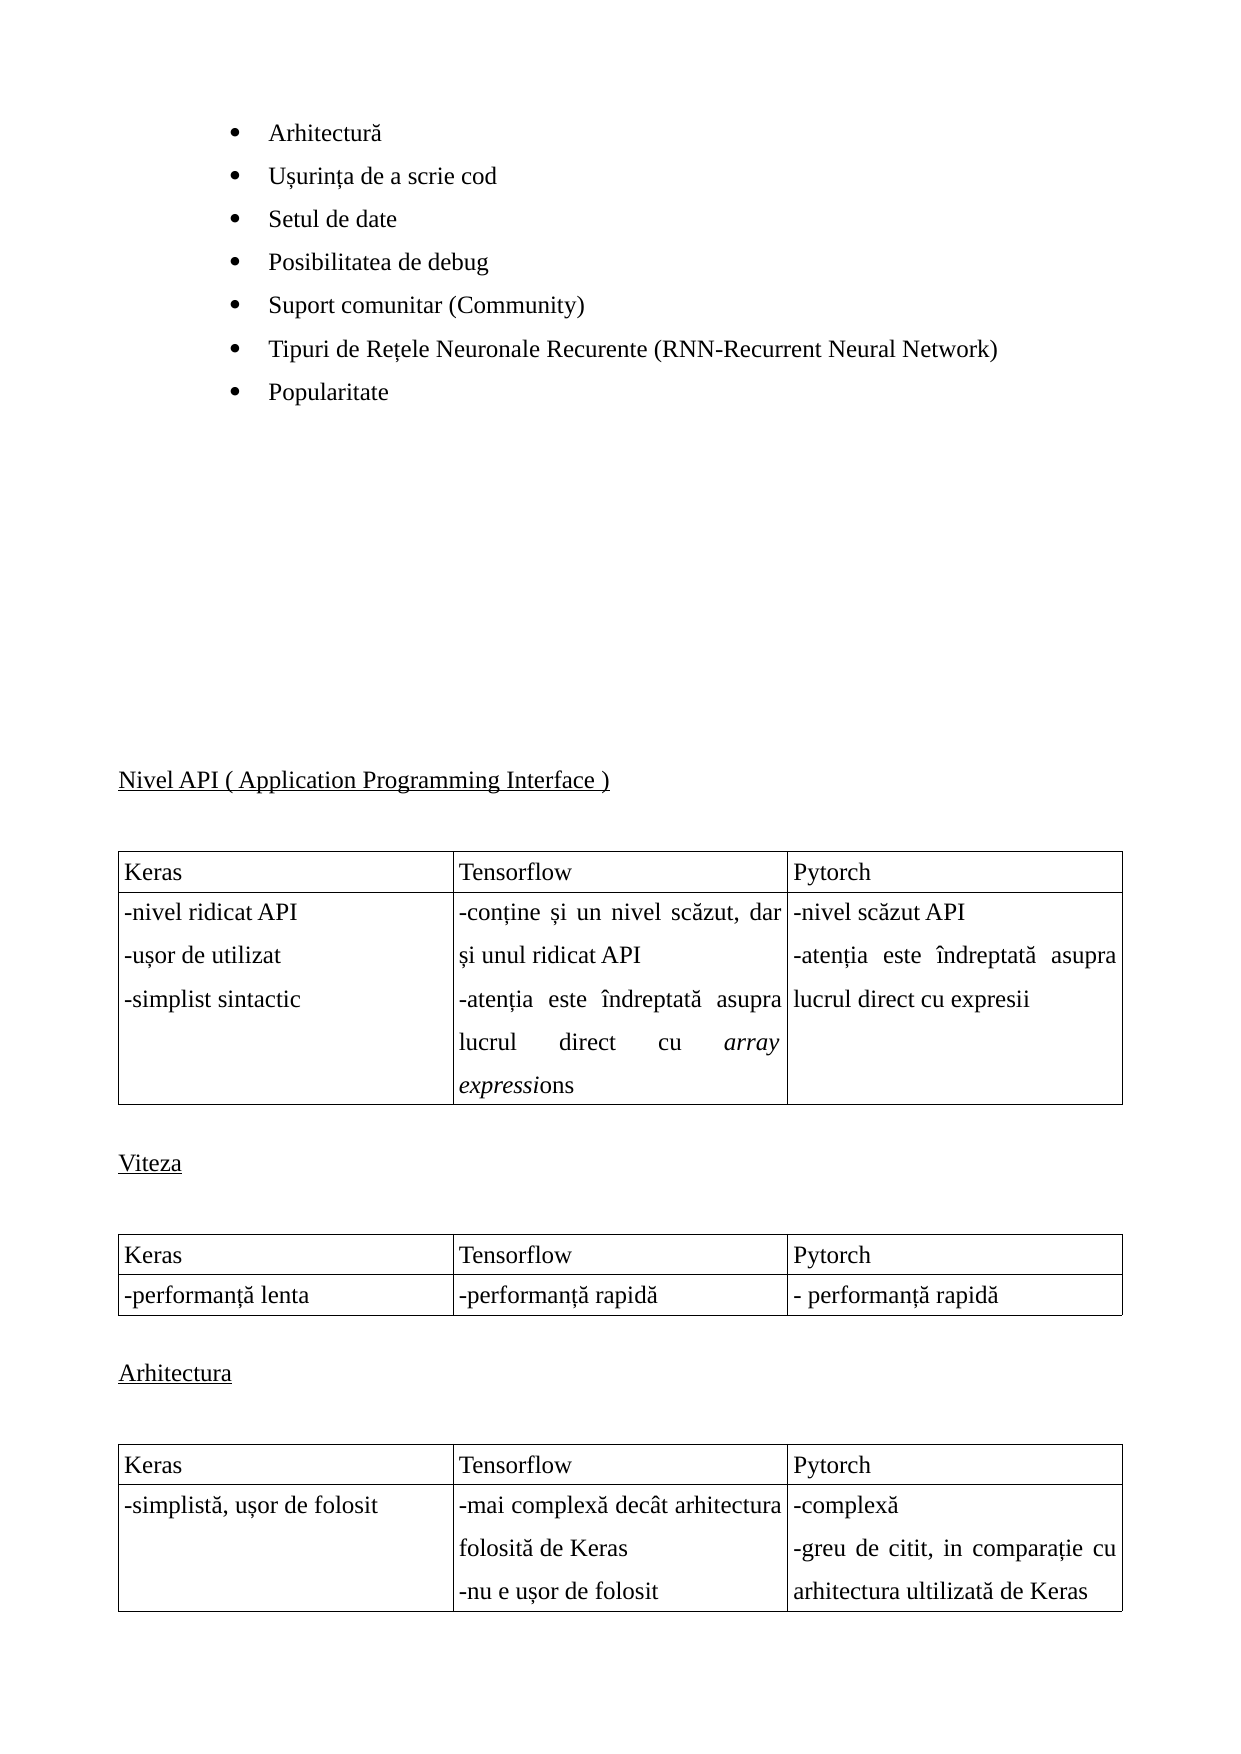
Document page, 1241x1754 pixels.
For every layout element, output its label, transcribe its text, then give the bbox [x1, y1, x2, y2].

list Arhitectură [231, 118, 1122, 147]
table_header Tensorflow [454, 1445, 787, 1484]
table_header Tensorflow [454, 852, 787, 892]
table_header Pytorch [788, 852, 1122, 892]
list Tipuri de Rețele Neuronale Recurente (RNN-Recurrent Neural Network) [231, 334, 1122, 362]
table_header Pytorch [788, 1235, 1122, 1274]
text Nivel API ( Application Programming Interface ) [118, 765, 1122, 794]
table_cell -nivel scăzut API -atenția este îndreptată asupra lucrul direct cu expresii [788, 893, 1122, 1104]
table_header Keras [119, 1445, 453, 1484]
table_header Keras [119, 1235, 453, 1274]
list Posibilitatea de debug [231, 247, 1122, 276]
table_cell -simplistă, ușor de folosit [119, 1485, 453, 1611]
list Ușurința de a scrie cod [231, 161, 1122, 190]
table_cell -nivel ridicat API -ușor de utilizat -simplist sintactic [119, 893, 453, 1104]
list Suport comunitar (Community) [231, 291, 1122, 319]
table_header Keras [119, 852, 453, 892]
text Arhitectura [118, 1358, 1122, 1386]
table_cell -performanță rapidă [454, 1275, 787, 1314]
table_cell -mai complexă decât arhitectura folosită de Keras -nu e ușor de folosit [454, 1485, 787, 1611]
table_cell - performanță rapidă [788, 1275, 1122, 1314]
table_header Tensorflow [454, 1235, 787, 1274]
list Setul de date [231, 204, 1122, 233]
list Popularitate [231, 377, 1122, 406]
table_cell -conține și un nivel scăzut, dar și unul ridicat API -atenția este îndreptată asupra lucrul direct cu array expressions [454, 893, 787, 1104]
table_cell -complexă -greu de citit, in comparație cu arhitectura ultilizată de Keras [788, 1485, 1122, 1611]
text Viteza [118, 1148, 1122, 1176]
table_cell -performanță lenta [119, 1275, 453, 1314]
table_header Pytorch [788, 1445, 1122, 1484]
